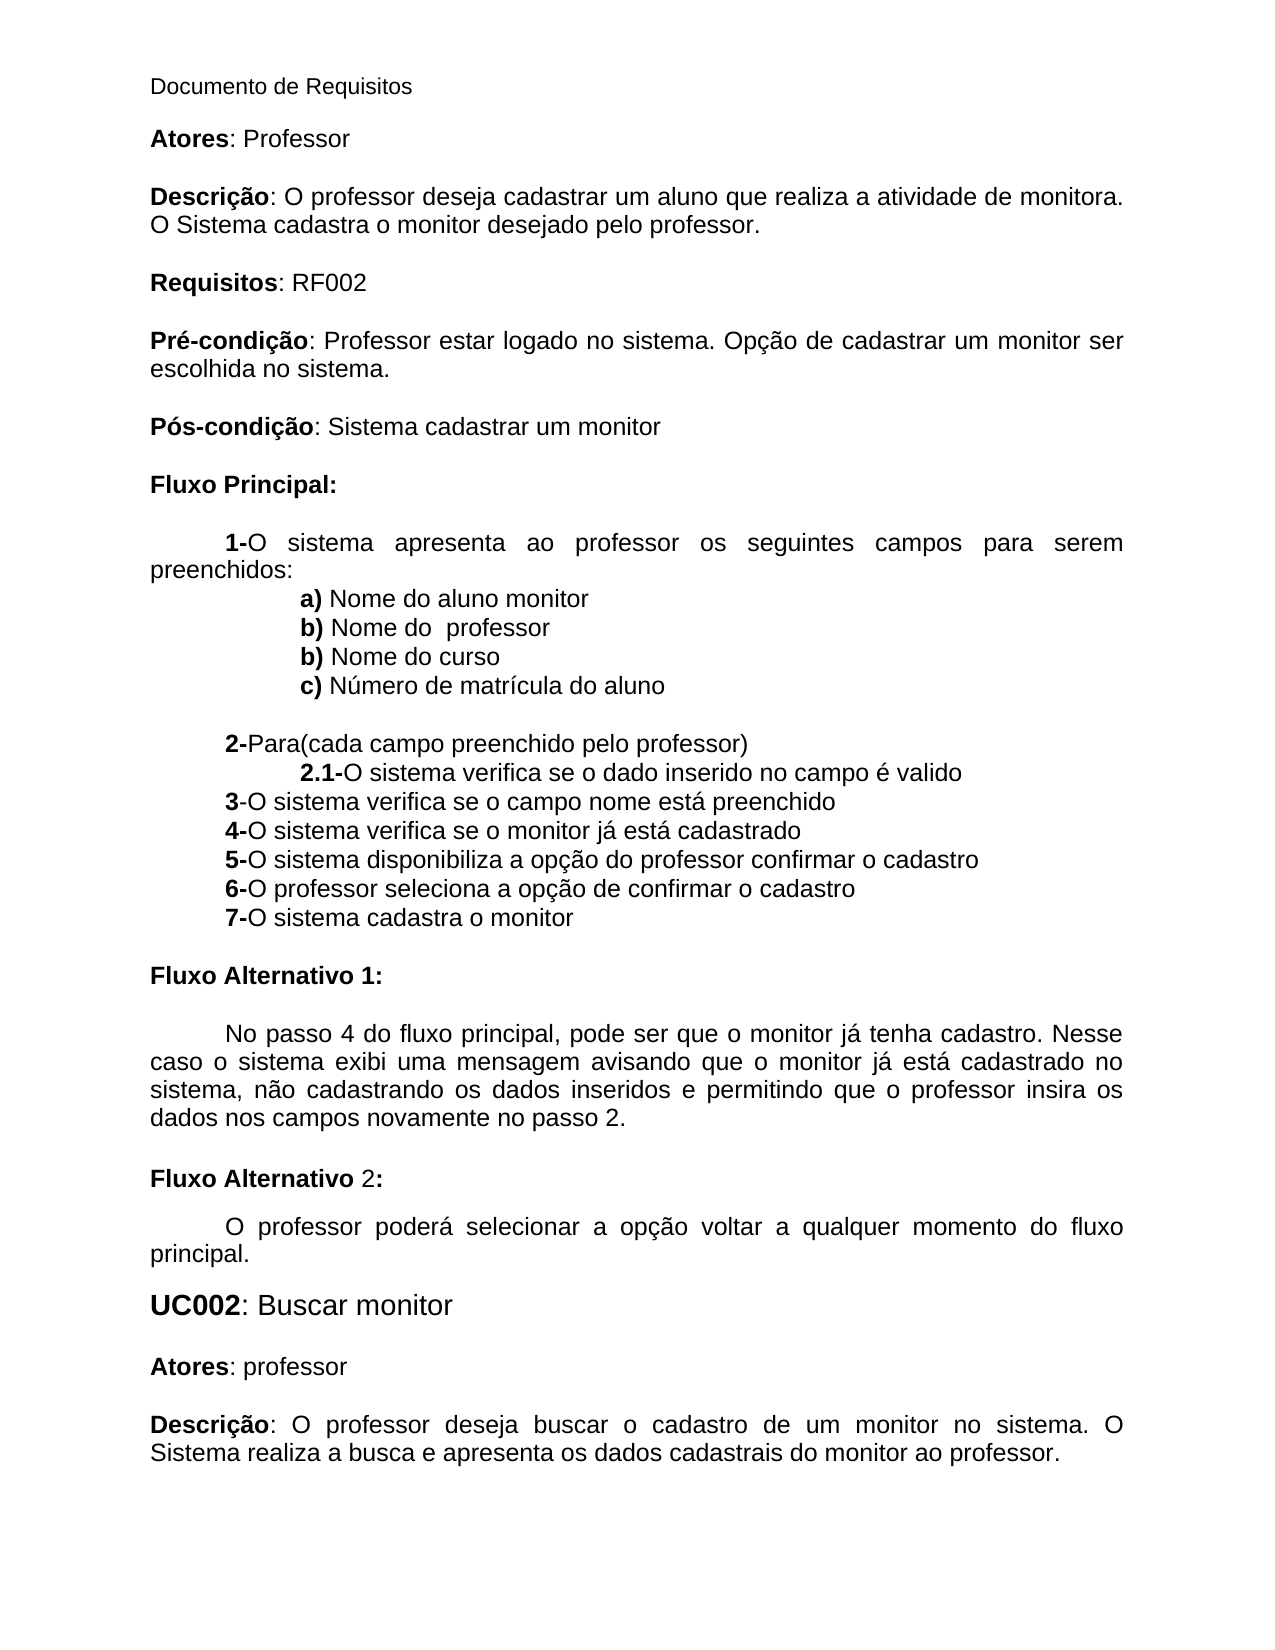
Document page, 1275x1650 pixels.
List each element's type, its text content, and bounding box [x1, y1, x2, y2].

text 7-O sistema cadastra o monitor [150, 904, 1125, 932]
text Pós-condição: Sistema cadastrar um monitor [150, 412, 1125, 440]
text Atores: professor [150, 1353, 1125, 1381]
subtitle UC002: Buscar monitor [150, 1289, 1125, 1322]
text 6-O professor seleciona a opção de confirmar o cadastro [150, 875, 1125, 903]
text 2-Para(cada campo preenchido pelo professor) [150, 730, 1125, 758]
text Fluxo Principal: [150, 470, 1125, 498]
text Descrição: O professor deseja cadastrar um aluno que realiza a atividade de monitora. O Sistema cadastra o monitor desejado pelo professor. [150, 183, 1125, 239]
text Fluxo Alternativo 2: [150, 1164, 1125, 1192]
text Fluxo Alternativo 1: [150, 962, 1125, 989]
text Descrição: O professor deseja buscar o cadastro de um monitor no sistema. O Sistema realiza a busca e apresenta os dados cadastrais do monitor ao professor. [150, 1411, 1125, 1467]
text Requisitos: RF002 [150, 269, 1125, 297]
text O professor poderá selecionar a opção voltar a qualquer momento do fluxo principal. [150, 1212, 1125, 1268]
text No passo 4 do fluxo principal, pode ser que o monitor já tenha cadastro. Nesse caso o sistema exibi uma mensagem avisando que o monitor já está cadastrado no sistema, não cadastrando os dados inseridos e permitindo que o professor insira os dados nos campos novamente no passo 2. [150, 1019, 1125, 1131]
text 3-O sistema verifica se o campo nome está preenchido [150, 788, 1125, 816]
text a) Nome do aluno monitor [150, 585, 1125, 613]
text c) Número de matrícula do aluno [150, 672, 1125, 700]
text 5-O sistema disponibiliza a opção do professor confirmar o cadastro [150, 846, 1125, 874]
text 4-O sistema verifica se o monitor já está cadastrado [150, 817, 1125, 845]
text 2.1-O sistema verifica se o dado inserido no campo é valido [150, 759, 1125, 787]
text b) Nome do professor [150, 614, 1125, 642]
text 1-O sistema apresenta ao professor os seguintes campos para serem preenchidos: [150, 528, 1125, 584]
text Pré-condição: Professor estar logado no sistema. Opção de cadastrar um monitor ser escolhida no sistema. [150, 327, 1125, 382]
text b) Nome do curso [150, 643, 1125, 671]
text Atores: Professor [150, 125, 1125, 153]
